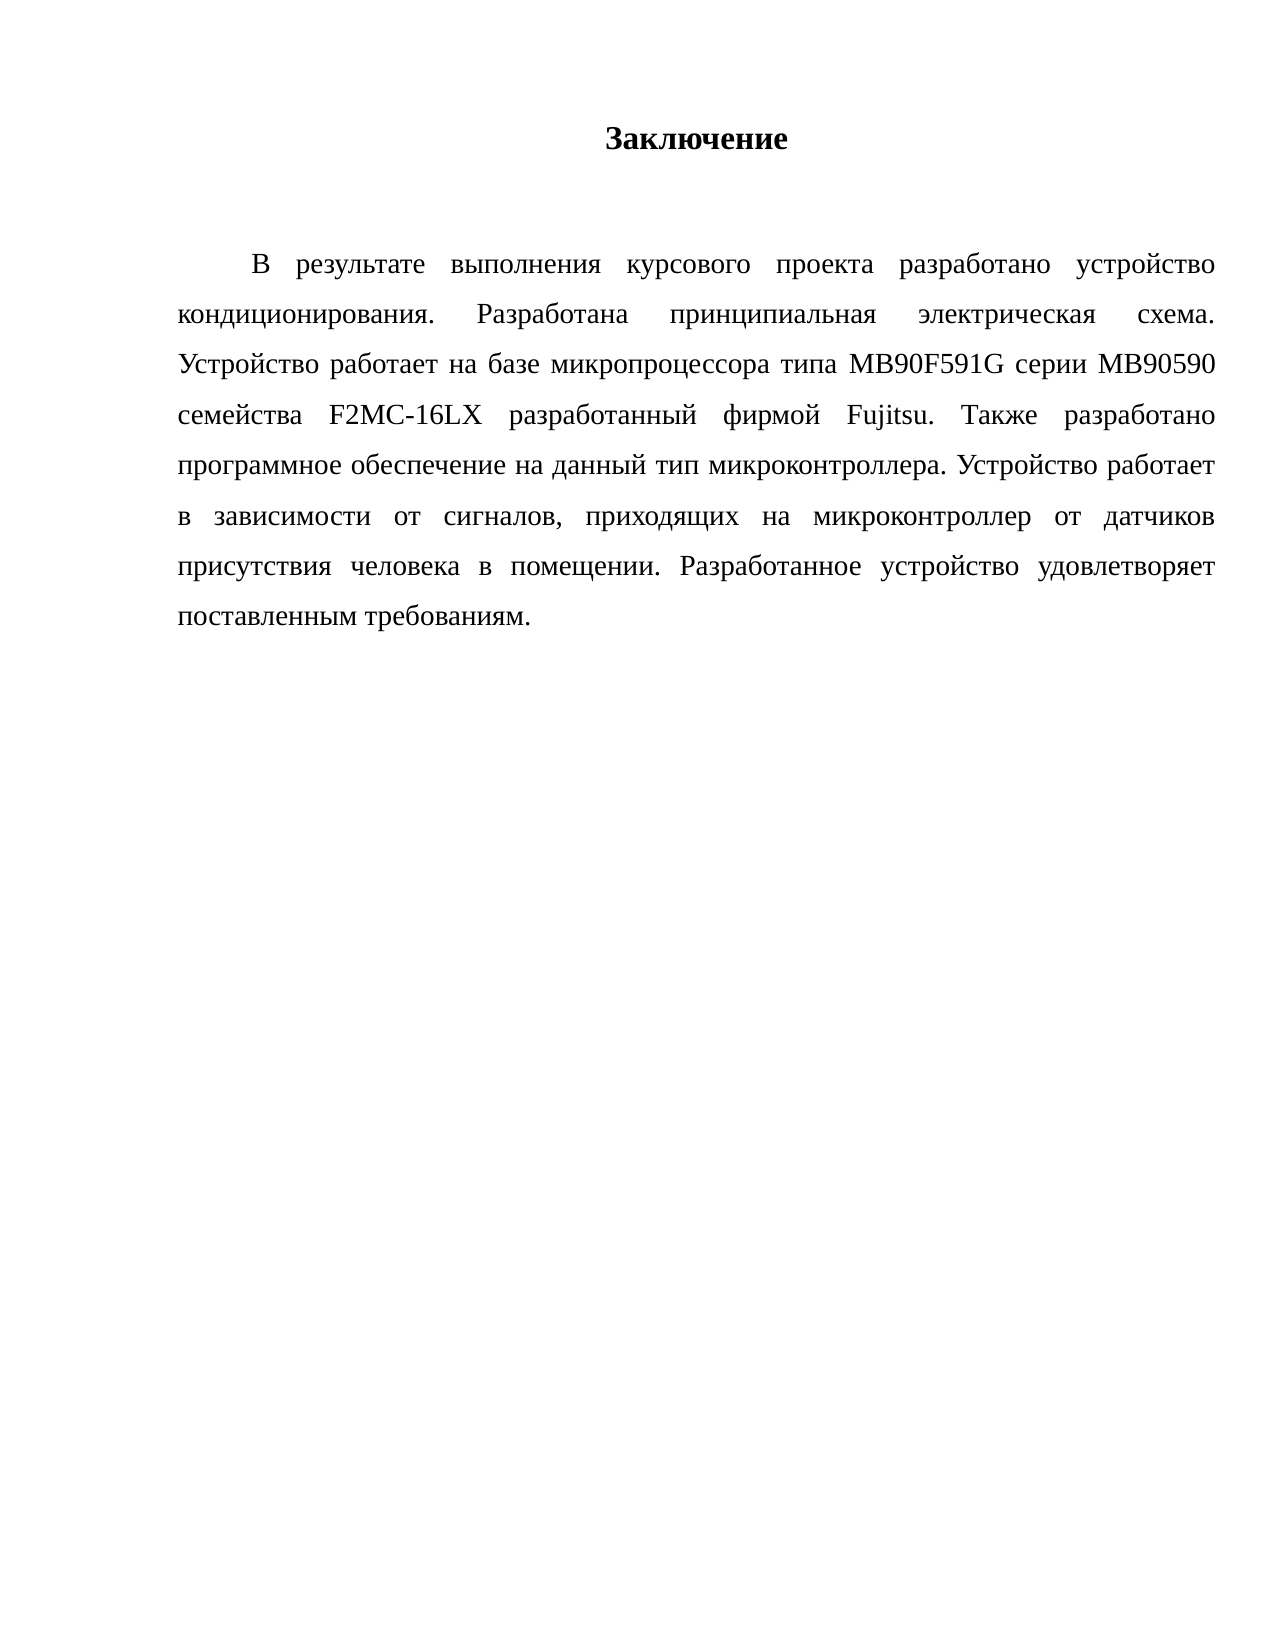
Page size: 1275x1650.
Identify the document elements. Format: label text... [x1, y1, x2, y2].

text В результате выполнения курсового проекта разработано устройство кондиционирования. Разработана принципиальная электрическая схема. Устройство работает на базе микропроцессора типа MB90F591G серии МВ90590 семейства F2MC-16LX разработанный фирмой Fujitsu. Также разработано программное обеспечение на данный тип микроконтроллера. Устройство работает в зависимости от сигналов, приходящих на микроконтроллер от датчиков присутствия человека в помещении. Разработанное устройство удовлетворяет поставленным требованиям. [177, 246, 1216, 632]
subtitle Заключение [177, 118, 1216, 156]
